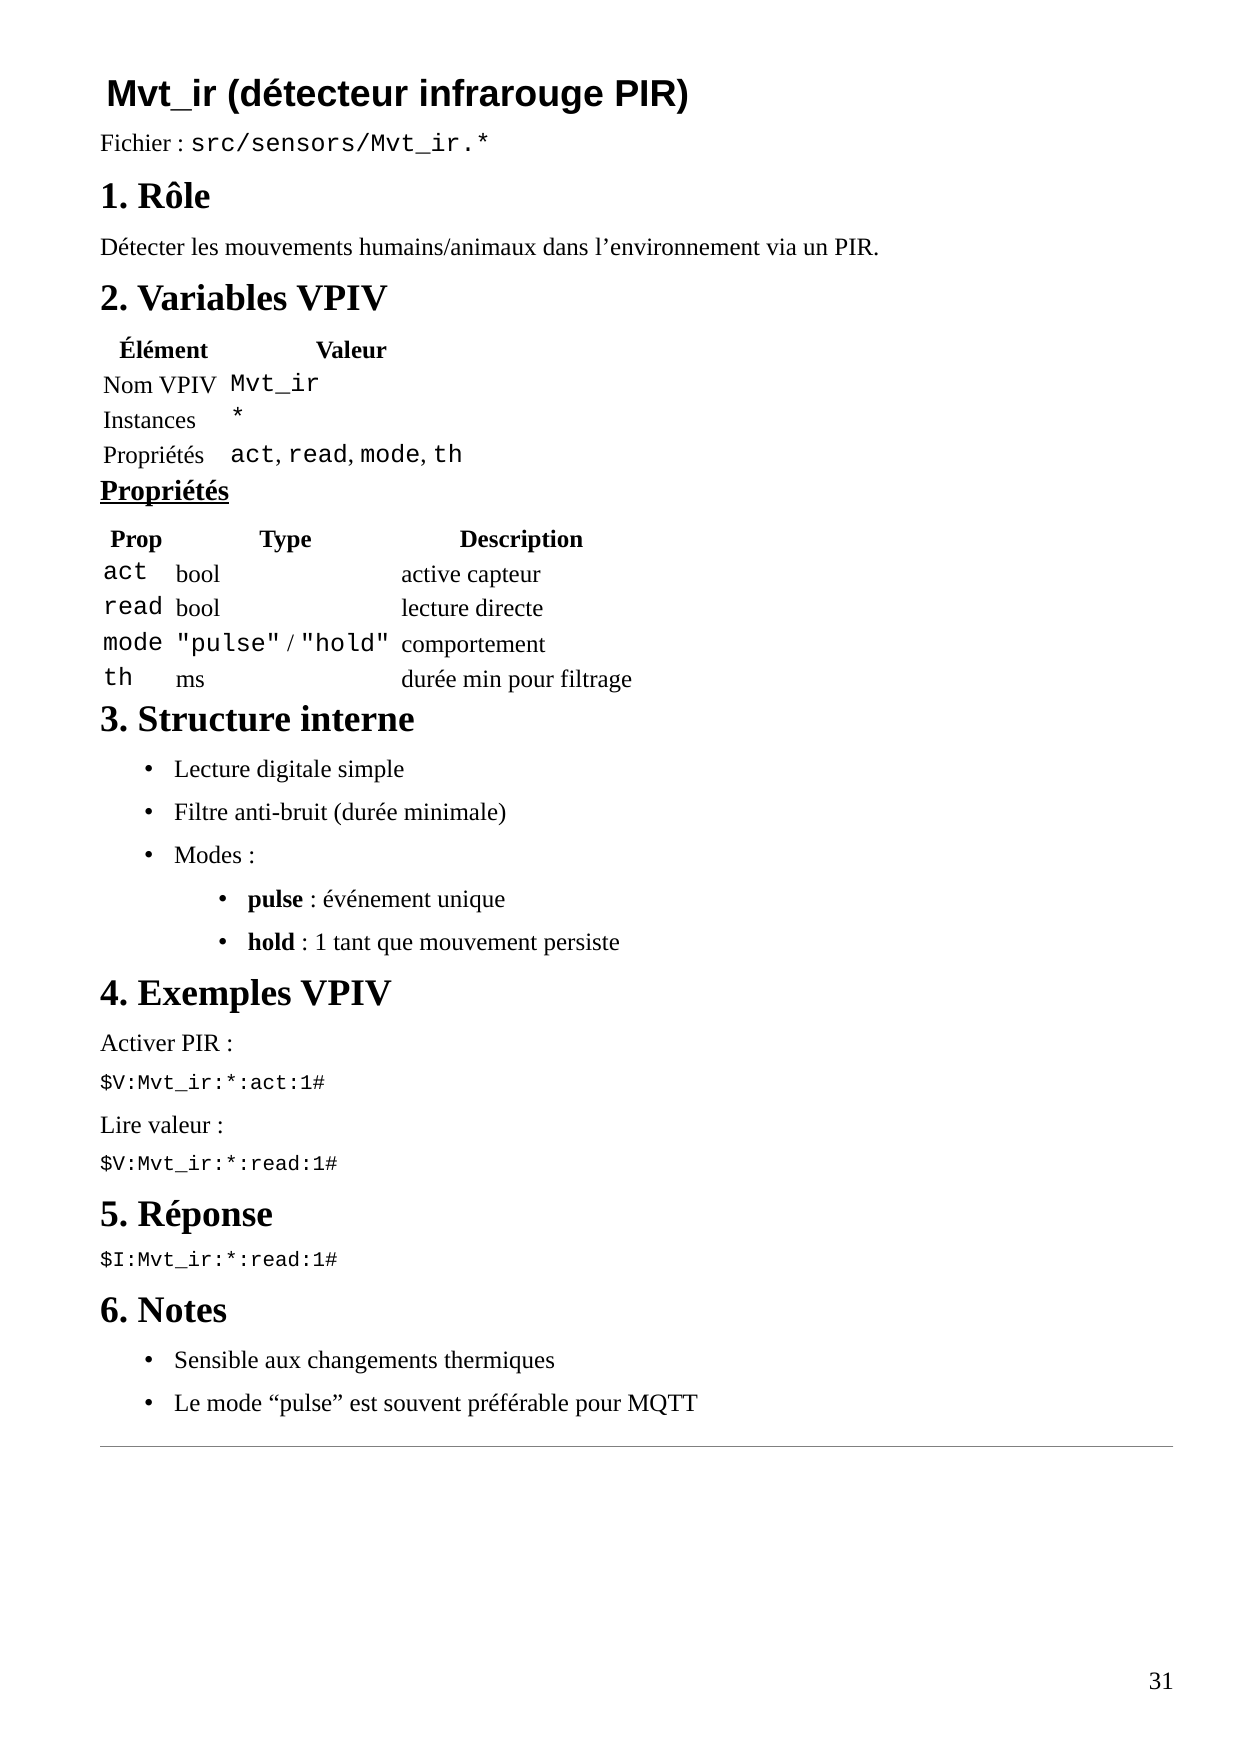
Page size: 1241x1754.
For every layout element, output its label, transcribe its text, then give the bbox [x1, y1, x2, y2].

table_cell Instances [100, 402, 227, 436]
table_cell Nom VPIV [100, 367, 227, 402]
table_cell ms [173, 662, 398, 696]
list hold : 1 tant que mouvement persiste [218, 927, 1173, 956]
text Activer PIR : [100, 1028, 1173, 1057]
text $V:Mvt_ir:*:act:1# [100, 1072, 1173, 1095]
table_cell act, read, mode, th [227, 436, 475, 473]
table_cell lecture directe [398, 590, 644, 625]
table_cell th [100, 662, 173, 696]
table_cell comportement [398, 625, 644, 662]
text $V:Mvt_ir:*:read:1# [100, 1153, 1173, 1177]
subtitle 5. Réponse [100, 1191, 1173, 1234]
table_cell Mvt_ir [227, 367, 475, 402]
list Filtre anti-bruit (durée minimale) [144, 797, 1173, 826]
table_cell Propriétés [100, 436, 227, 473]
table_cell mode [100, 625, 173, 662]
subtitle 3. Structure interne [100, 696, 1173, 739]
text Fichier : src/sensors/Mvt_ir.* [100, 128, 1173, 159]
table_cell read [100, 590, 173, 625]
subtitle Propriétés [100, 473, 1173, 507]
text Lire valeur : [100, 1110, 1173, 1139]
subtitle 4. Exemples VPIV [100, 971, 1173, 1014]
table_header Valeur [227, 333, 475, 367]
text $I:Mvt_ir:*:read:1# [100, 1249, 1173, 1273]
table_cell act [100, 556, 173, 590]
table_cell * [227, 402, 475, 436]
subtitle 2. Variables VPIV [100, 275, 1173, 318]
list Le mode “pulse” est souvent préférable pour MQTT [144, 1388, 1173, 1417]
table_cell bool [173, 590, 398, 625]
subtitle Mvt_ir (détecteur infrarouge PIR) [106, 71, 1173, 114]
table_header Prop [100, 521, 173, 556]
list Sensible aux changements thermiques [144, 1345, 1173, 1374]
table_header Description [398, 521, 644, 556]
list Modes : [144, 841, 1173, 869]
subtitle 6. Notes [100, 1287, 1173, 1331]
table_cell bool [173, 556, 398, 590]
table_cell active capteur [398, 556, 644, 590]
subtitle 1. Rôle [100, 174, 1173, 217]
table_header Élément [100, 333, 227, 367]
table_cell "pulse" / "hold" [173, 625, 398, 662]
list pulse : événement unique [218, 884, 1173, 913]
table_cell durée min pour filtrage [398, 662, 644, 696]
table_header Type [173, 521, 398, 556]
list Lecture digitale simple [144, 754, 1173, 783]
text Détecter les mouvements humains/animaux dans l’environnement via un PIR. [100, 232, 1173, 260]
